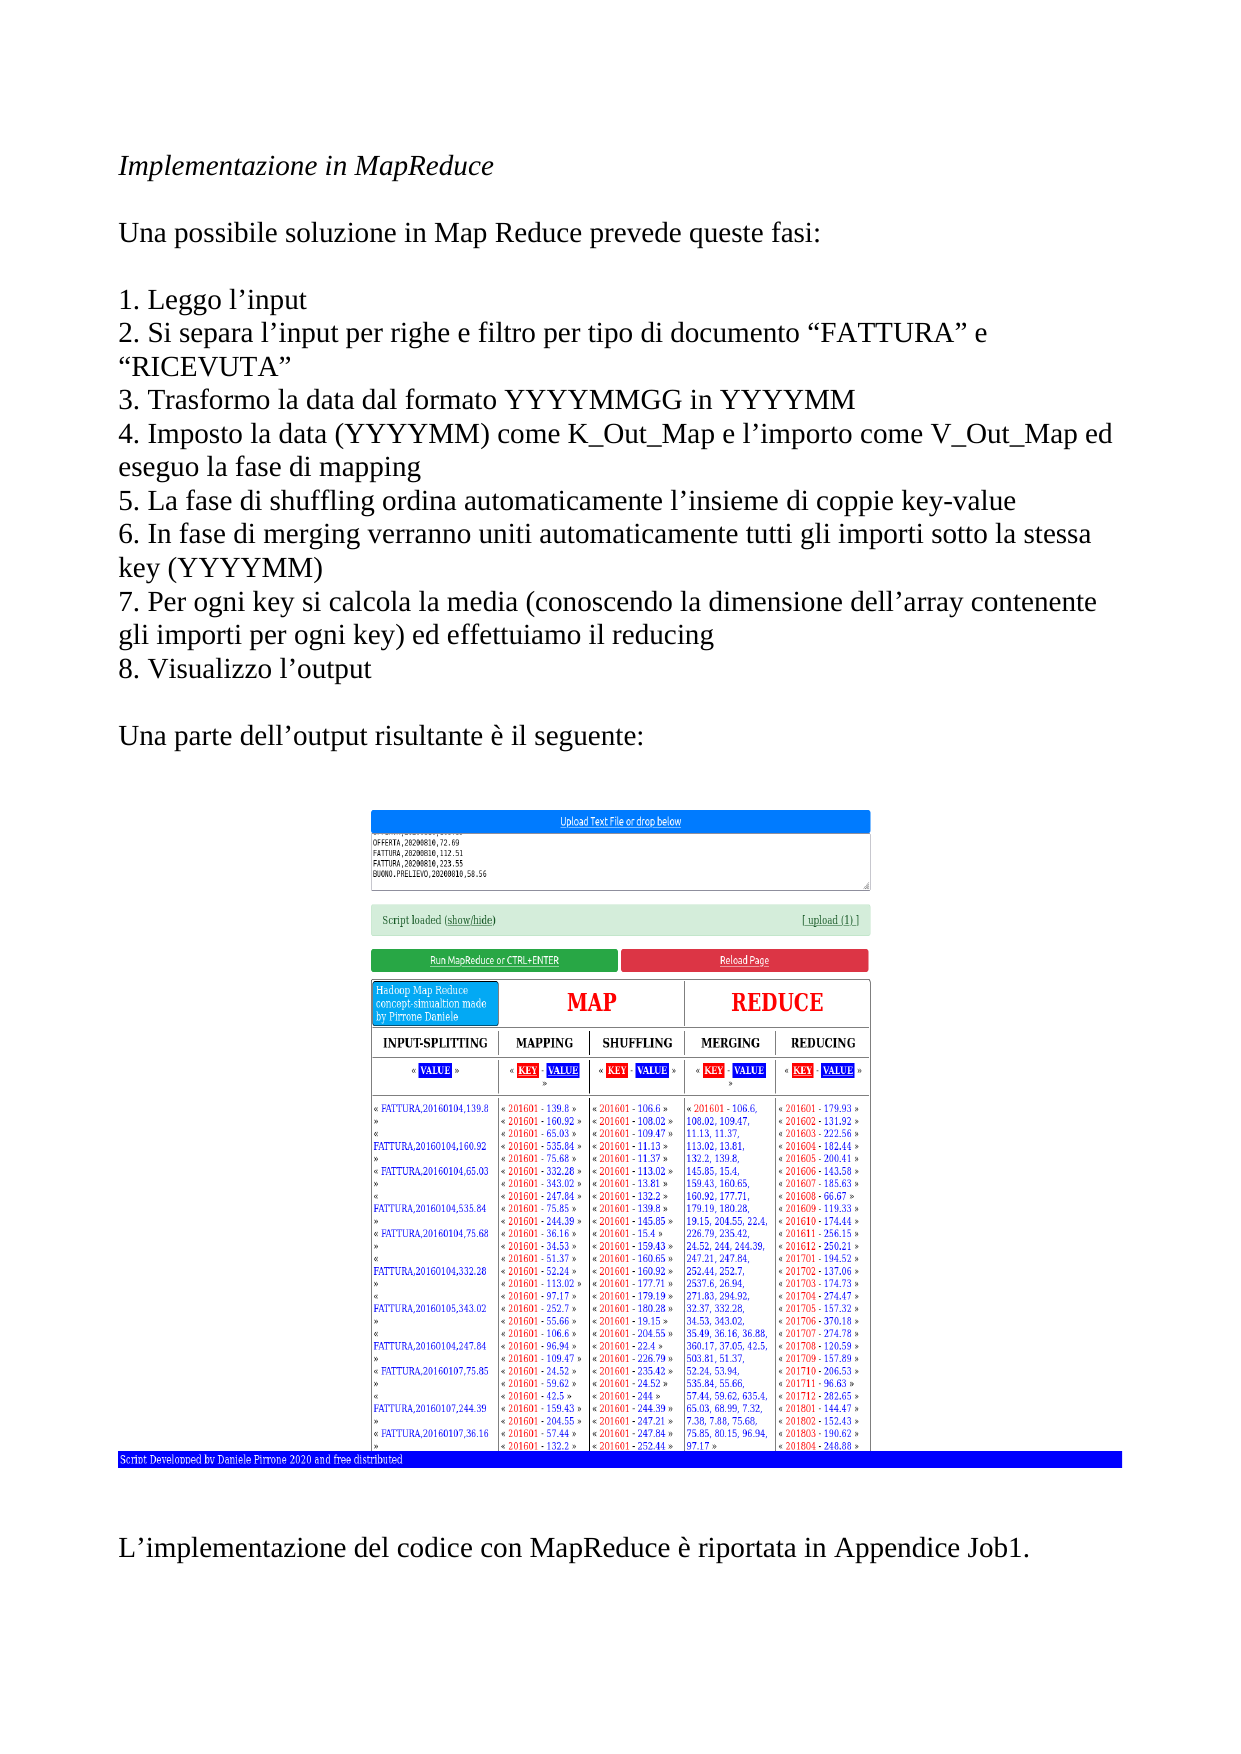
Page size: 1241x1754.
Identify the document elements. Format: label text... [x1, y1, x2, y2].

text L’implementazione del codice con MapReduce è riportata in Appendice Job1. [118, 1530, 1122, 1563]
text 5. La fase di shuffling ordina automaticamente l’insieme di coppie key-value [118, 483, 1122, 517]
text 2. Si separa l’input per righe e filtro per tipo di documento “FATTURA” e “RICEVUTA” [118, 315, 1122, 382]
text 4. Imposto la data (YYYYMM) come K_Out_Map e l’importo come V_Out_Map ed eseguo la fase di mapping [118, 416, 1122, 483]
text 1. Leggo l’input [118, 282, 1122, 315]
text Una parte dell’output risultante è il seguente: [118, 718, 1122, 751]
text Implementazione in MapReduce [118, 148, 1122, 181]
text 8. Visualizzo l’output [118, 651, 1122, 684]
text 7. Per ogni key si calcola la media (conoscendo la dimensione dell’array contenente gli importi per ogni key) ed effettuiamo il reducing [118, 584, 1122, 651]
picture [118, 796, 1123, 1468]
text 3. Trasformo la data dal formato YYYYMMGG in YYYYMM [118, 382, 1122, 416]
text 6. In fase di merging verranno uniti automaticamente tutti gli importi sotto la stessa key (YYYYMM) [118, 517, 1122, 584]
text Una possibile soluzione in Map Reduce prevede queste fasi: [118, 215, 1122, 248]
